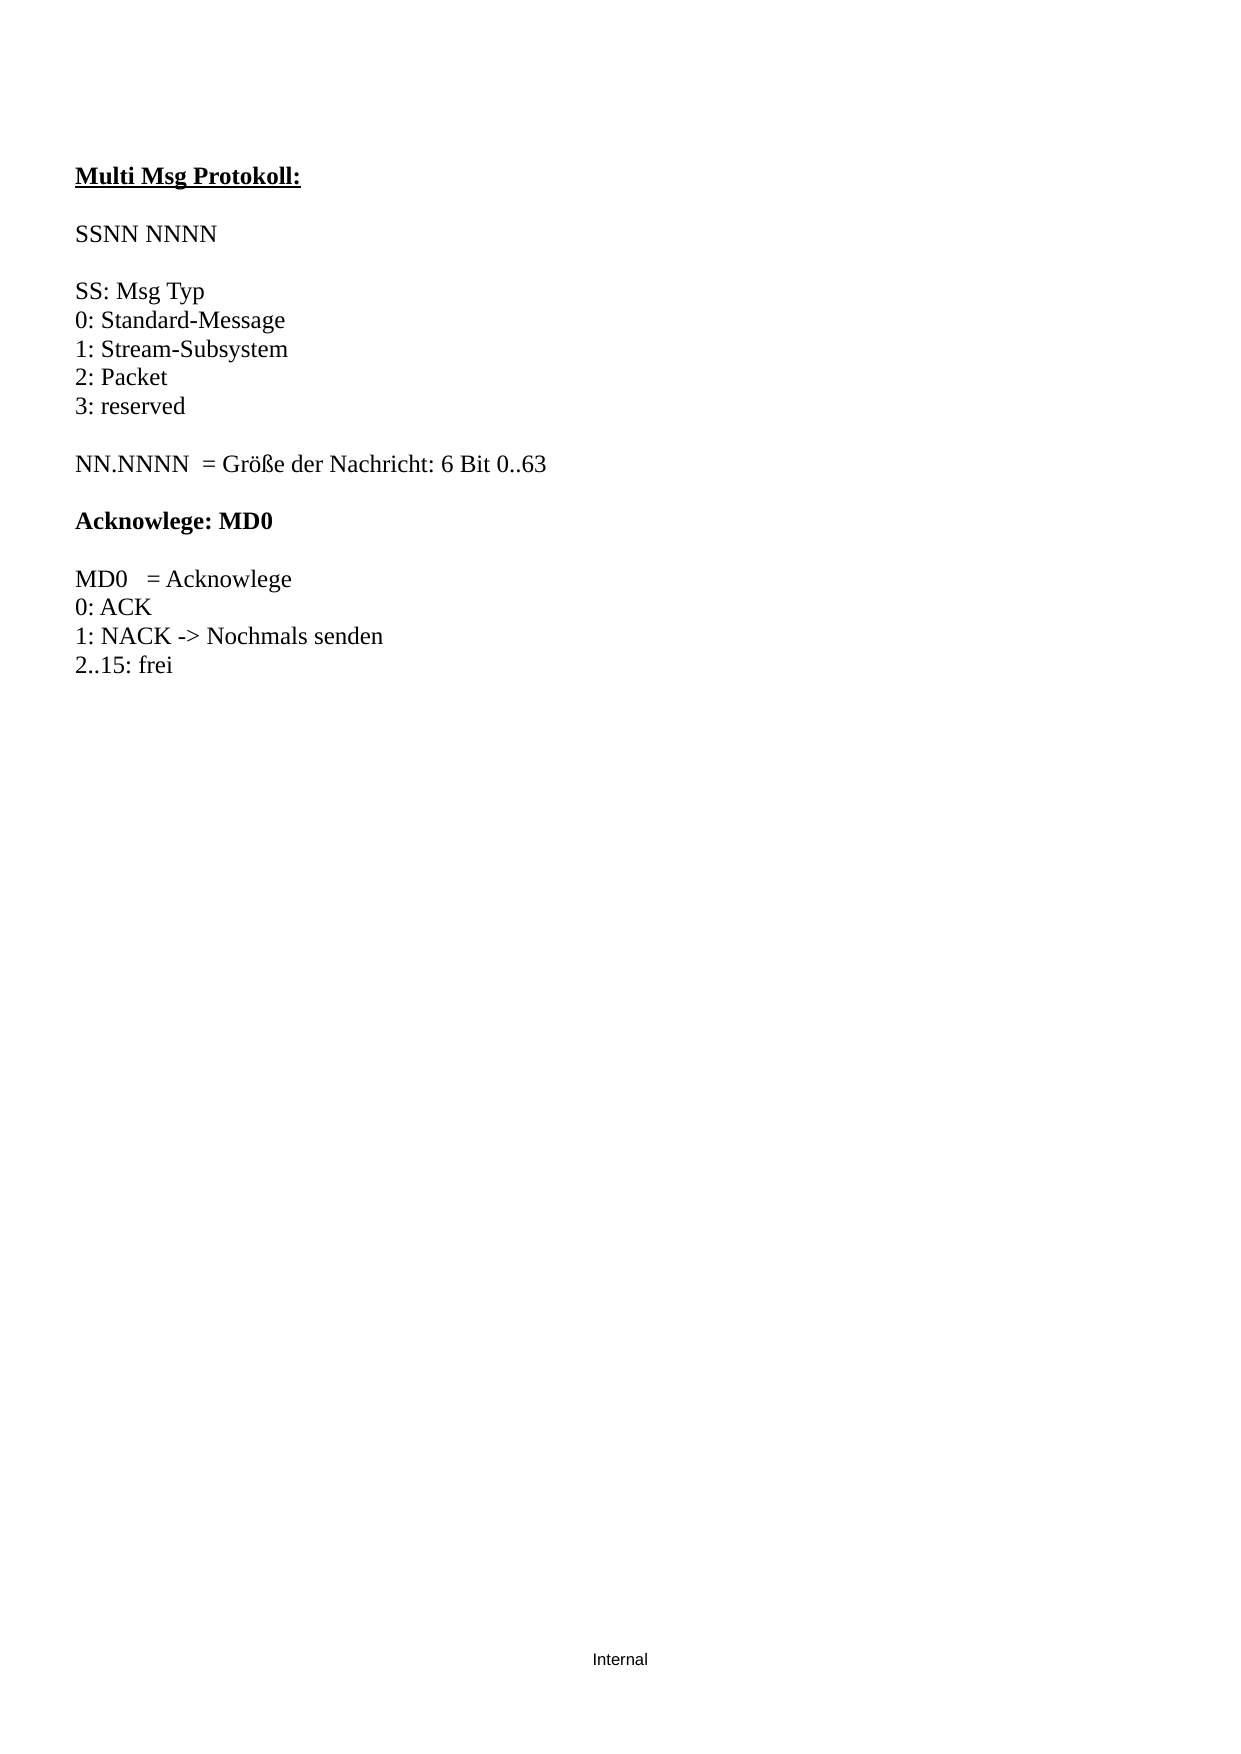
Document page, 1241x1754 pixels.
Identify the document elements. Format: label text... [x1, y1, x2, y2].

text NN.NNNN = Größe der Nachricht: 6 Bit 0..63 [75, 449, 1165, 477]
text SS: Msg Typ [75, 276, 1165, 305]
text 0: Standard-Message [75, 305, 1165, 334]
text SSNN NNNN [75, 219, 1165, 247]
text Acknowlege: MD0 [75, 506, 1165, 535]
text Multi Msg Protokoll: [75, 161, 1165, 190]
text 1: Stream-Subsystem [75, 334, 1165, 362]
text 3: reserved [75, 391, 1165, 420]
text MD0 = Acknowlege [75, 564, 1165, 592]
text 2..15: frei [75, 650, 1165, 679]
text 1: NACK -> Nochmals senden [75, 621, 1165, 650]
text 2: Packet [75, 362, 1165, 391]
text 0: ACK [75, 592, 1165, 621]
